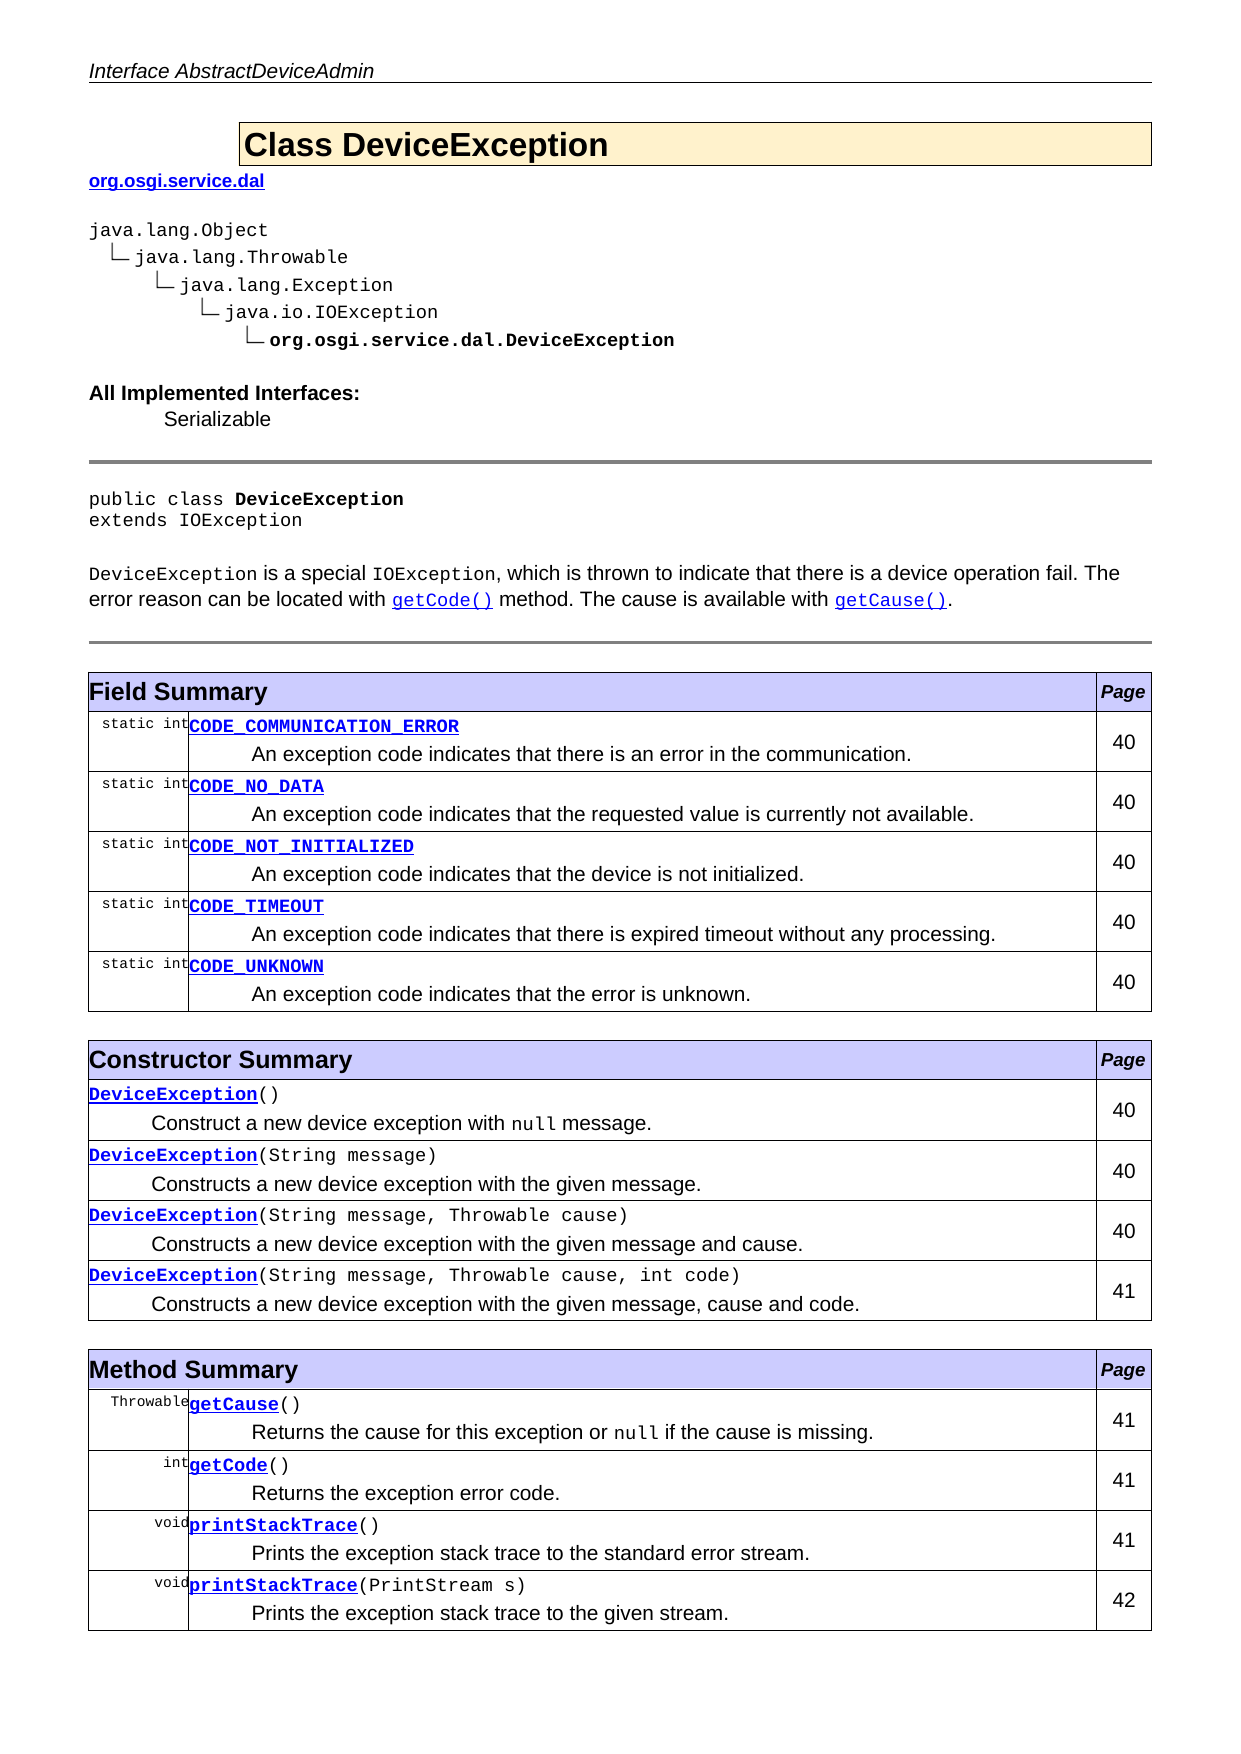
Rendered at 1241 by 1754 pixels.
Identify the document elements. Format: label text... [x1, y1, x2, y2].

table_header Constructor Summary [89, 1041, 1096, 1079]
table_header Method Summary [89, 1350, 1096, 1388]
table_cell DeviceException() Construct a new device exception with null message. [89, 1080, 1096, 1140]
table_cell CODE_NOT_INITIALIZED An exception code indicates that the device is not initialized. [189, 832, 1096, 891]
text DeviceException is a special IOException, which is thrown to indicate that there is a device operation fail. The error reason can be located with getCode() method. The cause is available with getCause(). [88, 561, 1152, 612]
picture [246, 324, 270, 347]
table_cell printStackTrace() Prints the exception stack trace to the standard error stream. [189, 1511, 1096, 1570]
table_header Page [1097, 673, 1151, 711]
table_cell 40 [1097, 952, 1151, 1011]
text Serializable [163, 407, 1152, 431]
table_cell DeviceException(String message, Throwable cause, int code) Constructs a new device exception with the given message, cause and code. [89, 1261, 1096, 1320]
table_cell static int [89, 952, 188, 1011]
text extends IOException [88, 511, 1152, 532]
picture [111, 241, 135, 264]
table_cell DeviceException(String message) Constructs a new device exception with the given message. [89, 1141, 1096, 1200]
table_header Page [1097, 1041, 1151, 1079]
table_cell 40 [1097, 1201, 1151, 1260]
table_cell 41 [1097, 1261, 1151, 1320]
picture [201, 296, 225, 319]
table_cell DeviceException(String message, Throwable cause) Constructs a new device exception with the given message and cause. [89, 1201, 1096, 1260]
table_cell CODE_TIMEOUT An exception code indicates that there is expired timeout without any processing. [189, 892, 1096, 951]
table_cell static int [89, 712, 188, 771]
table_cell int [89, 1451, 188, 1510]
subtitle Class DeviceException [240, 123, 1151, 165]
table_cell 40 [1097, 832, 1151, 891]
table_header Field Summary [89, 673, 1096, 711]
table_cell 40 [1097, 1080, 1151, 1140]
table_cell static int [89, 772, 188, 831]
text org.osgi.service.dal [88, 170, 1152, 191]
text java.io.IOException [88, 297, 1152, 324]
text org.osgi.service.dal.DeviceException [88, 324, 1152, 352]
text java.lang.Throwable [88, 242, 1152, 269]
table_cell 40 [1097, 1141, 1151, 1200]
table_cell static int [89, 832, 188, 891]
table_cell static int [89, 892, 188, 951]
table_cell getCause() Returns the cause for this exception or null if the cause is missing. [189, 1390, 1096, 1450]
table_cell 40 [1097, 892, 1151, 951]
table_cell void [89, 1571, 188, 1630]
table_cell CODE_NO_DATA An exception code indicates that the requested value is currently not available. [189, 772, 1096, 831]
subtitle All Implemented Interfaces: [88, 381, 1152, 405]
table_cell getCode() Returns the exception error code. [189, 1451, 1096, 1510]
text public class DeviceException [88, 489, 1152, 511]
table_cell 41 [1097, 1451, 1151, 1510]
table_cell Throwable [89, 1390, 188, 1450]
table_cell 40 [1097, 772, 1151, 831]
text java.lang.Object [88, 221, 1152, 242]
table_cell CODE_UNKNOWN An exception code indicates that the error is unknown. [189, 952, 1096, 1011]
table_header Page [1097, 1350, 1151, 1388]
table_cell 41 [1097, 1511, 1151, 1570]
text java.lang.Exception [88, 269, 1152, 297]
table_cell void [89, 1511, 188, 1570]
table_cell 42 [1097, 1571, 1151, 1630]
picture [156, 269, 180, 292]
table_cell 40 [1097, 712, 1151, 771]
table_cell printStackTrace(PrintStream s) Prints the exception stack trace to the given stream. [189, 1571, 1096, 1630]
table_cell 41 [1097, 1390, 1151, 1450]
table_cell CODE_COMMUNICATION_ERROR An exception code indicates that there is an error in the communication. [189, 712, 1096, 771]
